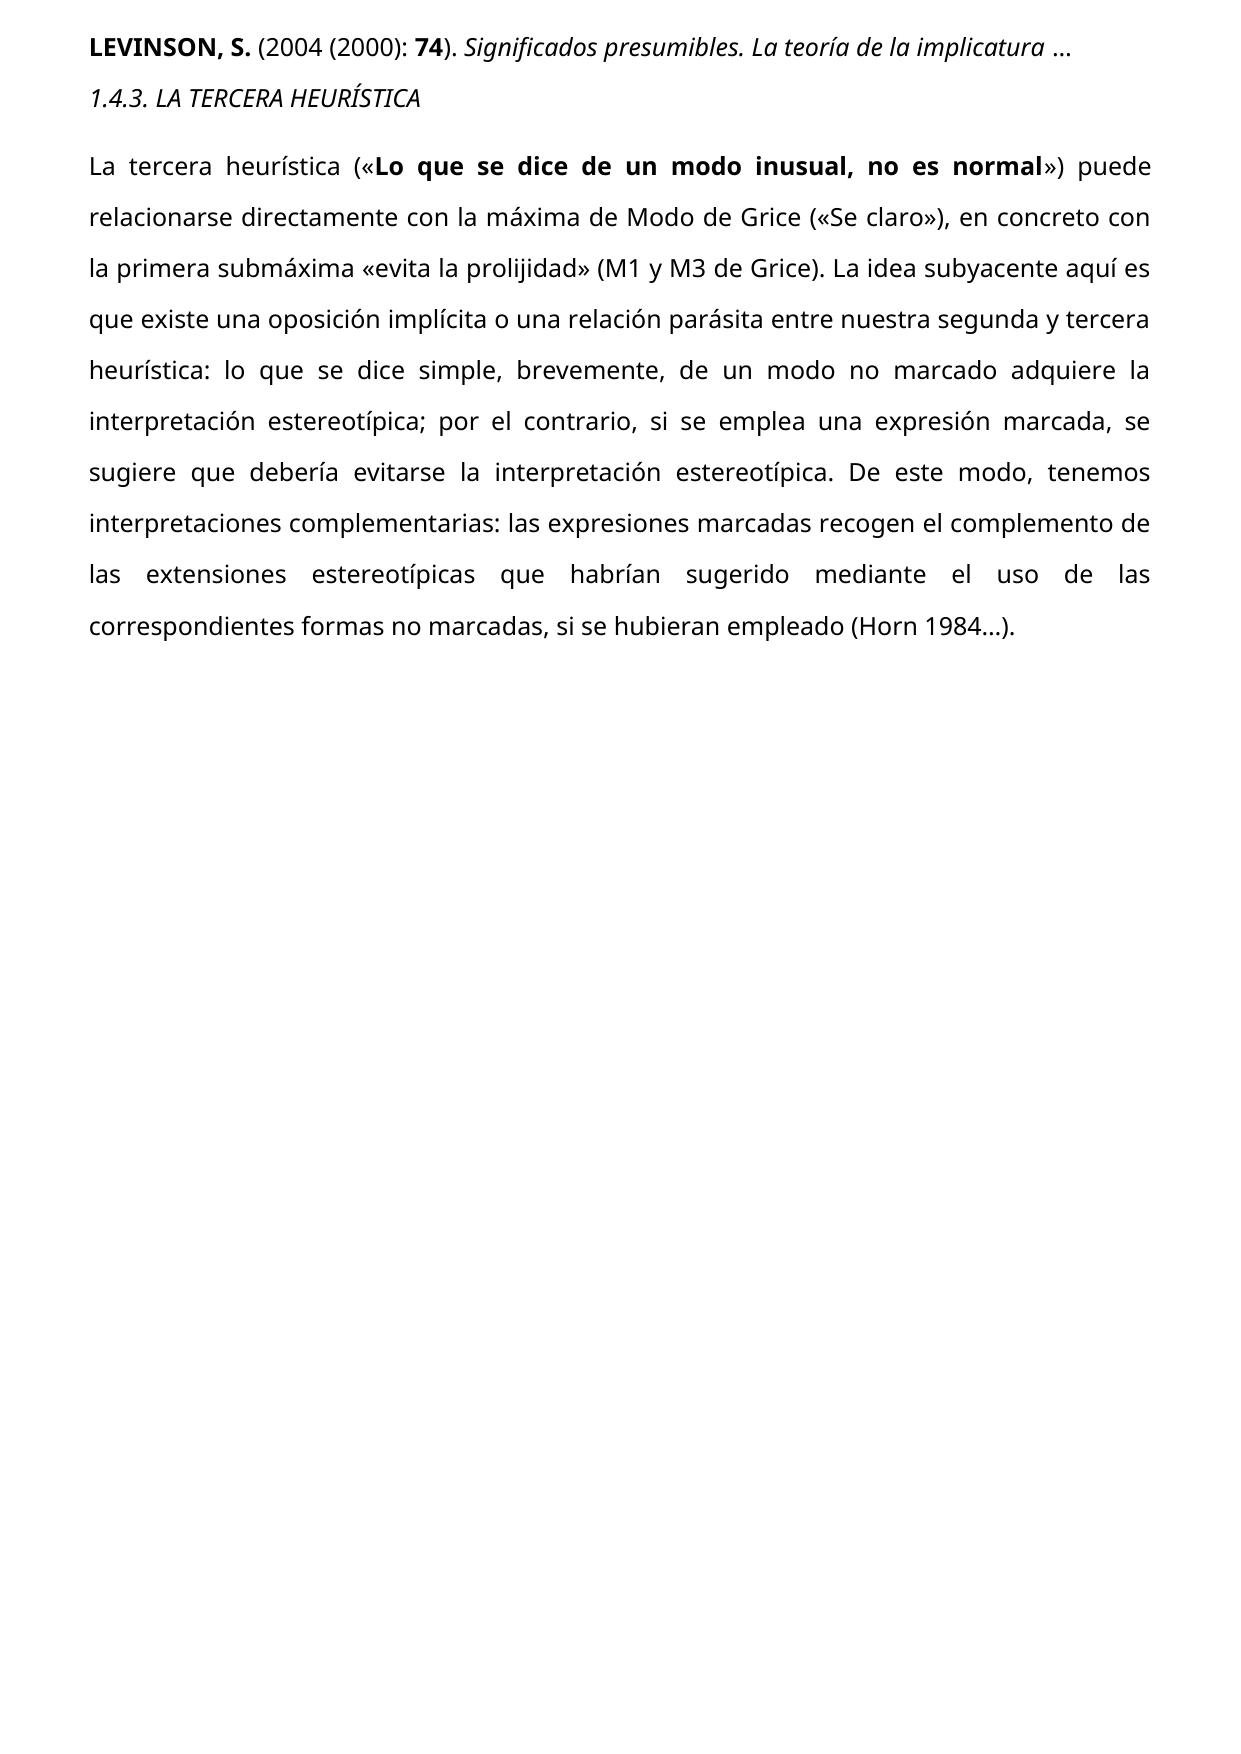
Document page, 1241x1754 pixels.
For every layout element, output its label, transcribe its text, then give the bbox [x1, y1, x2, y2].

text LEVINSON, S. (2004 (2000): 74). Significados presumibles. La teoría de la implicatura … [88, 29, 1152, 64]
text La tercera heurística («Lo que se dice de un modo inusual, no es normal») puede relacionarse directamente con la máxima de Modo de Grice («Se claro»), en concreto con la primera submáxima «evita la prolijidad» (M1 y M3 de Grice). La idea subyacente aquí es que existe una oposición implícita o una relación parásita entre nuestra segunda y tercera heurística: lo que se dice simple, brevemente, de un modo no marcado adquiere la interpretación estereotípica; por el contrario, si se emplea una expresión marcada, se sugiere que debería evitarse la interpretación estereotípica. De este modo, tenemos interpretaciones complementarias: las expresiones marcadas recogen el complemento de las extensiones estereotípicas que habrían sugerido mediante el uso de las correspondientes formas no marcadas, si se hubieran empleado (Horn 1984…). [88, 149, 1152, 642]
text 1.4.3. LA TERCERA HEURÍSTICA [88, 81, 1152, 115]
